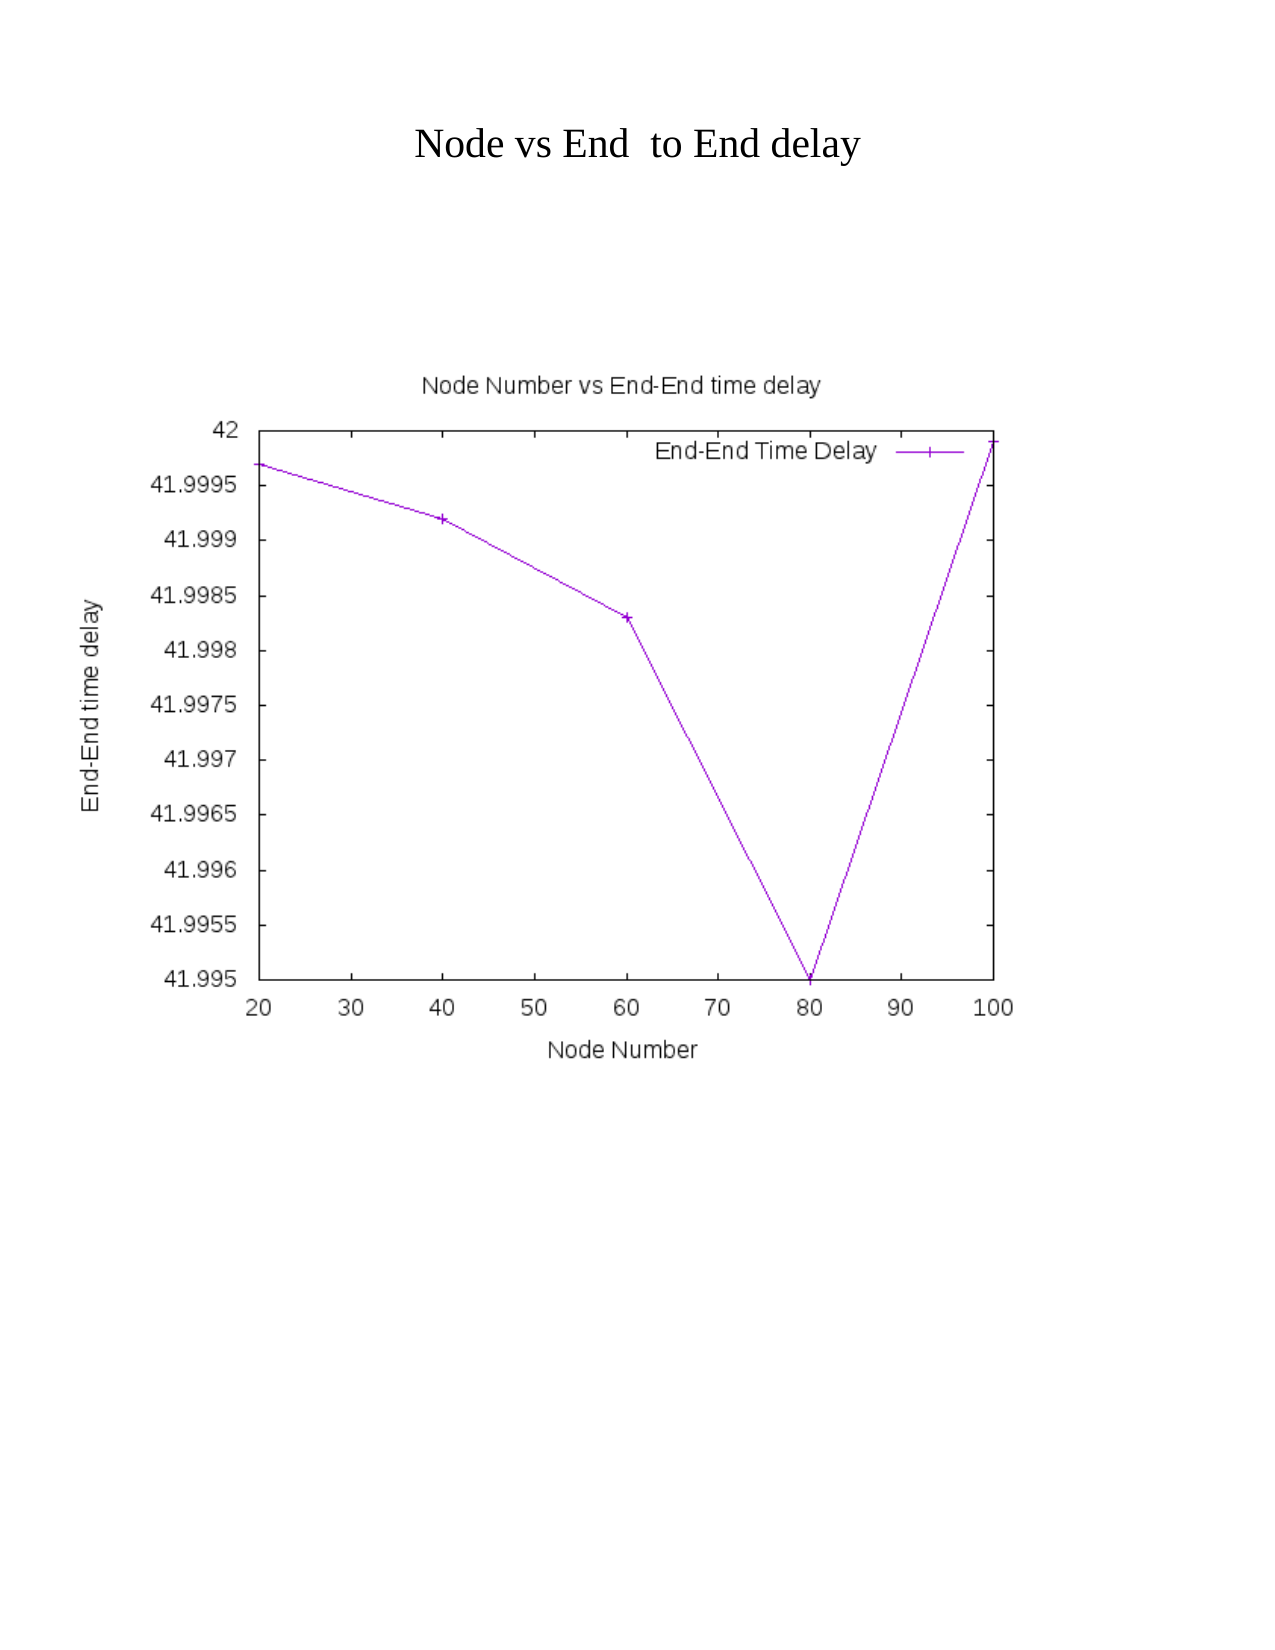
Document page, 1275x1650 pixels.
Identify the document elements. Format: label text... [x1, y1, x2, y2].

picture [71, 345, 1040, 1072]
text Node vs End to End delay [118, 118, 1157, 166]
